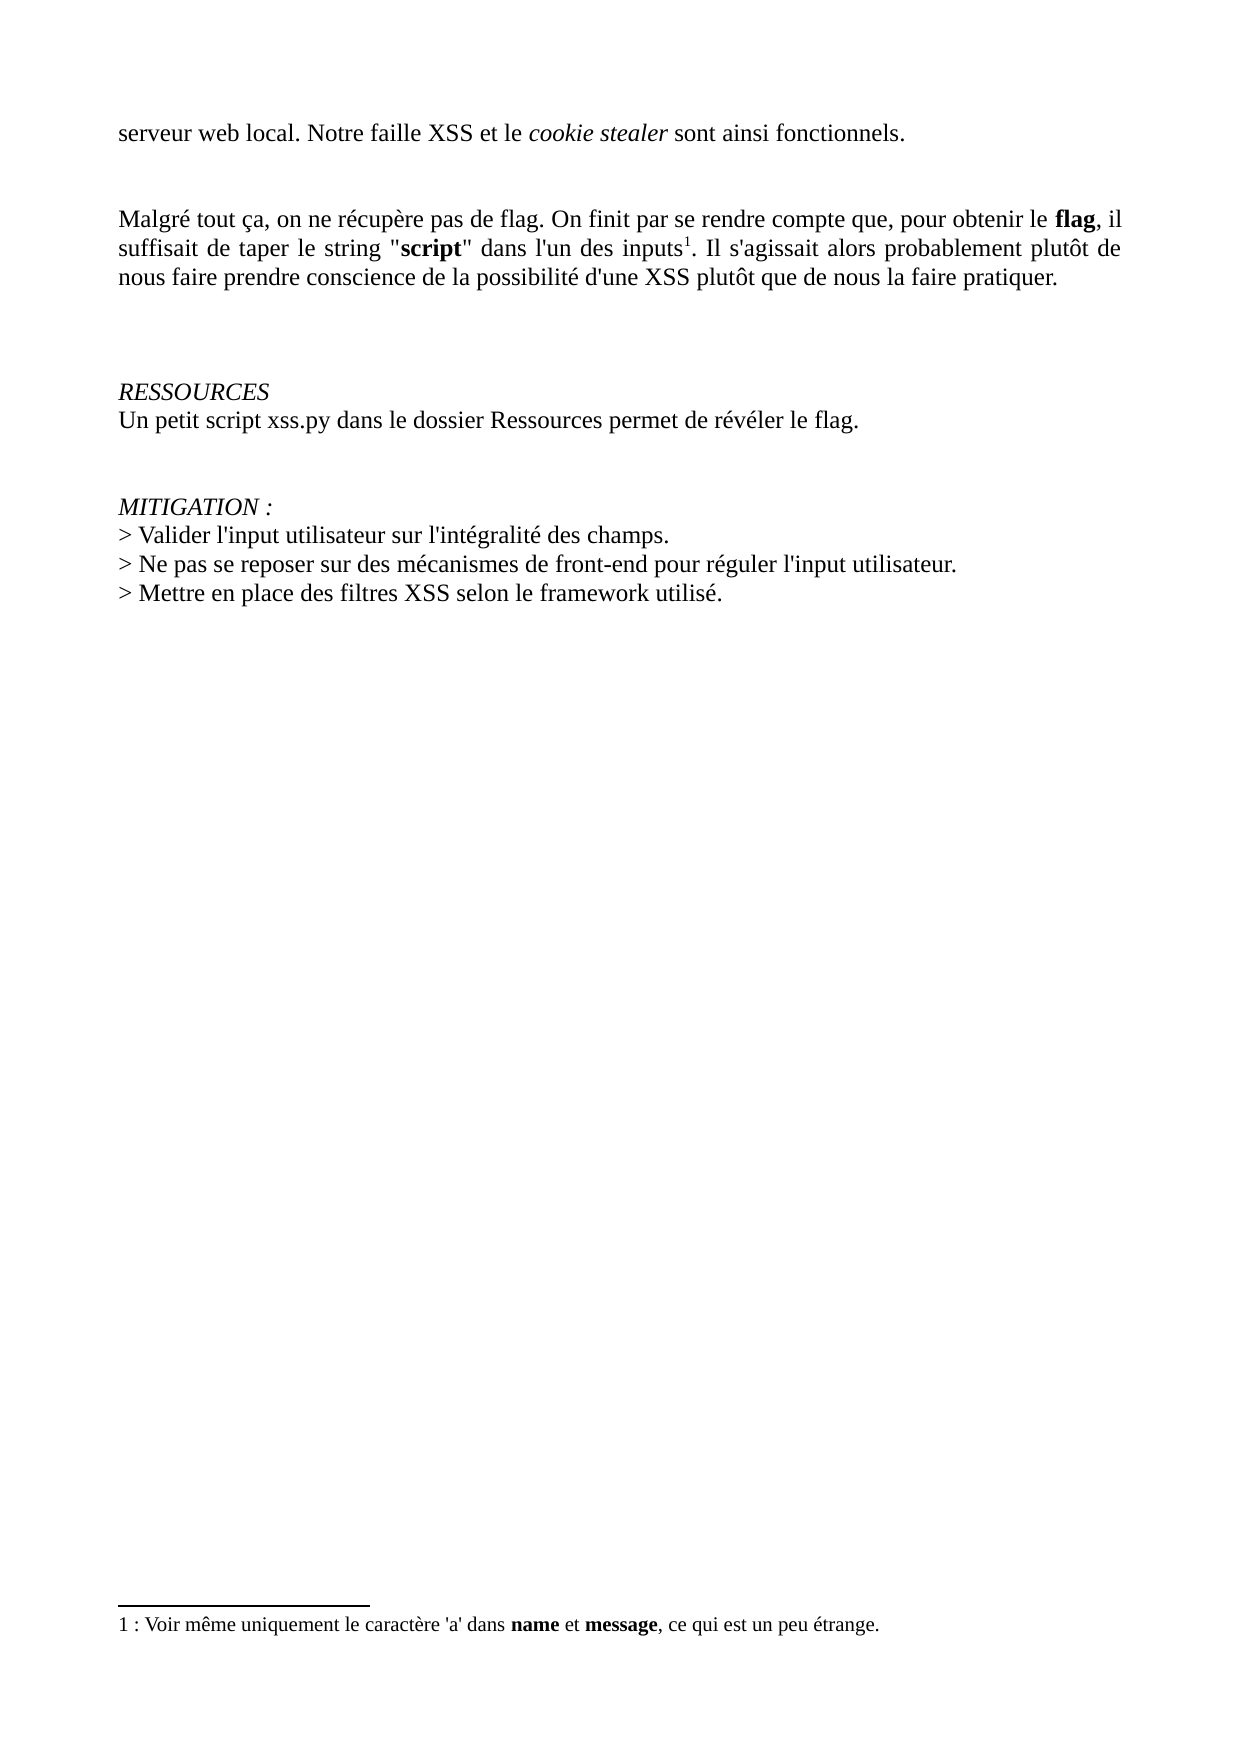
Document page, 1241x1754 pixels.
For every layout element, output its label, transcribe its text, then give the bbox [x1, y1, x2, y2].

text Un petit script xss.py dans le dossier Ressources permet de révéler le flag. [118, 406, 1122, 434]
text > Ne pas se reposer sur des mécanismes de front-end pour réguler l'input utilisateur. [118, 549, 1122, 578]
text serveur web local. Notre faille XSS et le cookie stealer sont ainsi fonctionnels. [118, 118, 1122, 147]
text MITIGATION : [118, 492, 1122, 521]
text Malgré tout ça, on ne récupère pas de flag. On finit par se rendre compte que, pour obtenir le flag, il suffisait de taper le string "script" dans l'un des inputs. Il s'agissait alors probablement plutôt de nous faire prendre conscience de la possibilité d'une XSS plutôt que de nous la faire pratiquer. [118, 204, 1122, 291]
text > Valider l'input utilisateur sur l'intégralité des champs. [118, 521, 1122, 549]
text > Mettre en place des filtres XSS selon le framework utilisé. [118, 578, 1122, 607]
text RESSOURCES [118, 377, 1122, 406]
text : Voir même uniquement le caractère 'a' dans name et message, ce qui est un peu étrange. [118, 1612, 1122, 1636]
